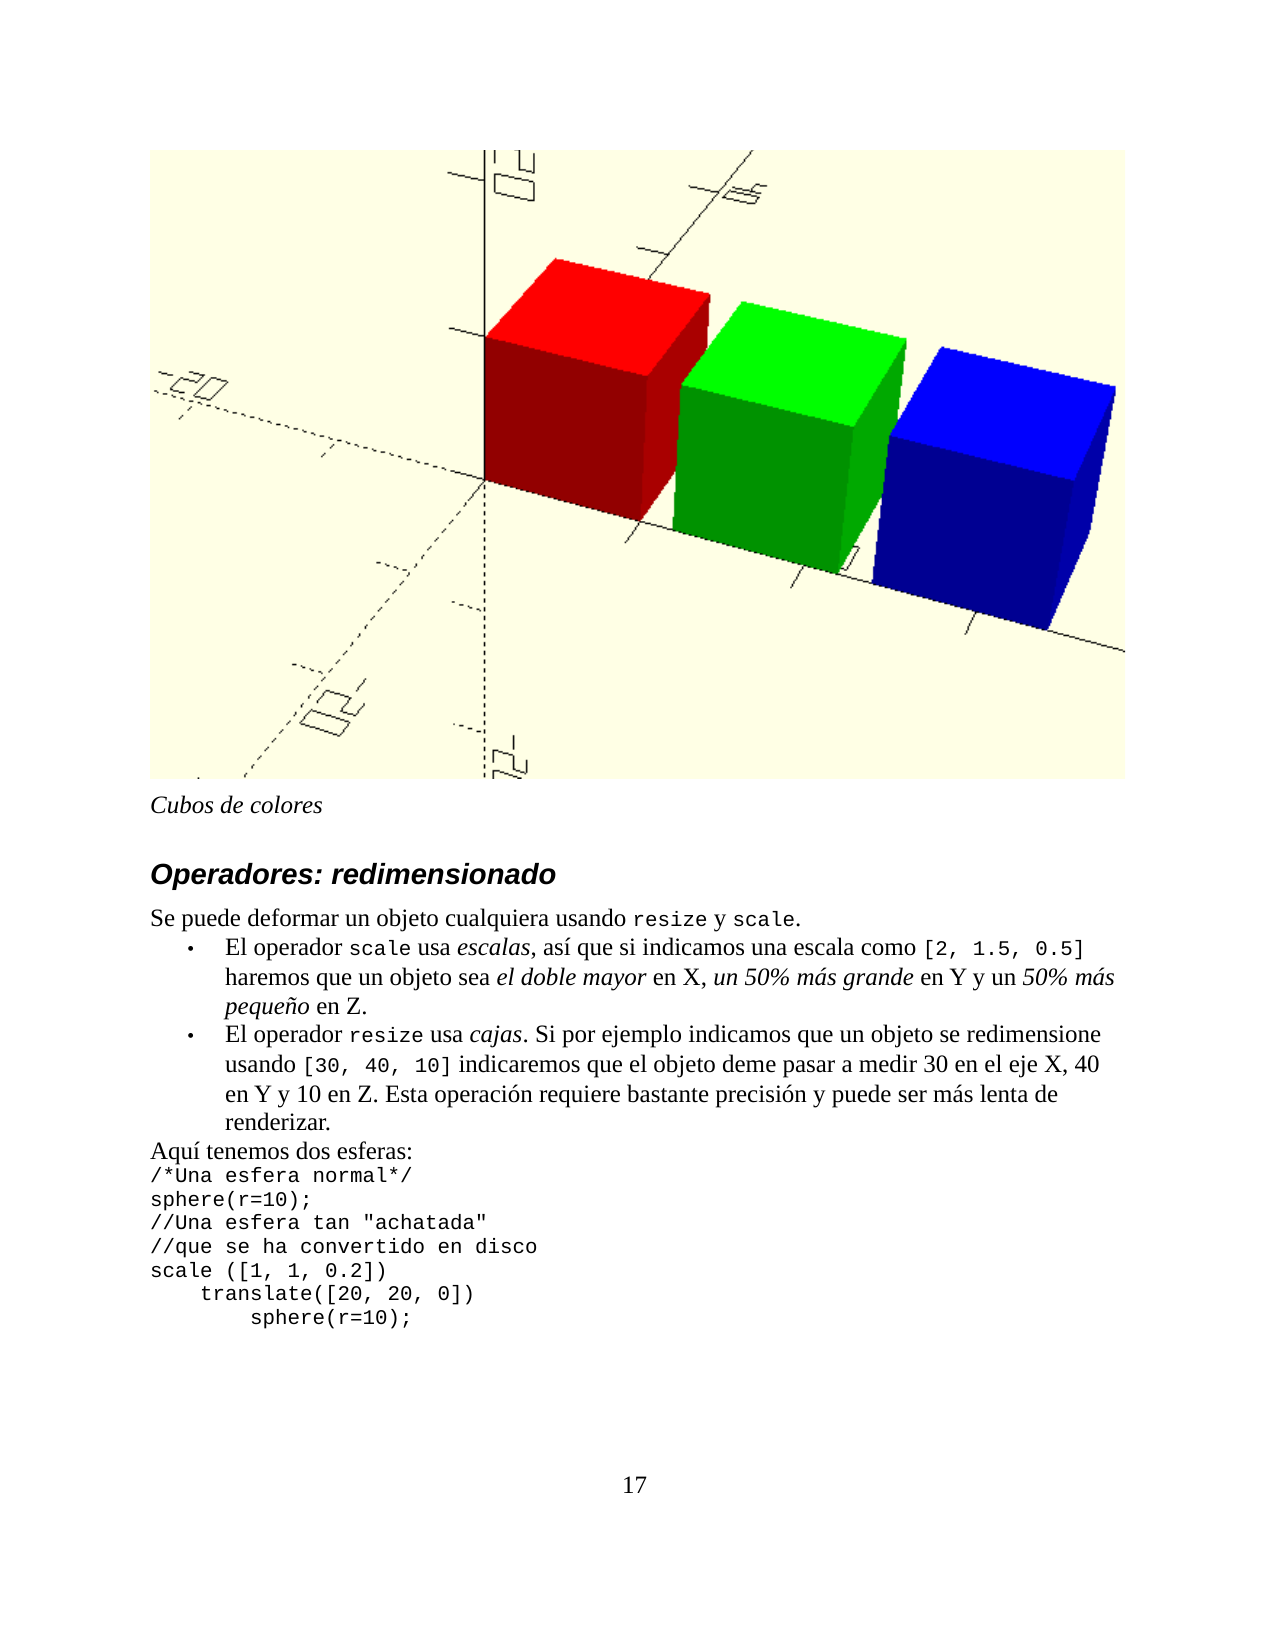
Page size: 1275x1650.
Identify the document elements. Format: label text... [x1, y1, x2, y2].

subtitle Operadores: redimensionado [150, 857, 1125, 890]
text Cubos de colores [150, 791, 1125, 819]
text scale ([1, 1, 0.2]) [150, 1259, 1125, 1283]
text sphere(r=10); [150, 1307, 1125, 1331]
text translate([20, 20, 0]) [150, 1283, 1125, 1307]
text /*Una esfera normal*/ [150, 1165, 1125, 1189]
text sphere(r=10); [150, 1189, 1125, 1212]
text Se puede deformar un objeto cualquiera usando resize y scale. [150, 903, 1125, 932]
text Aquí tenemos dos esferas: [150, 1136, 1125, 1165]
text //que se ha convertido en disco [150, 1236, 1125, 1259]
list El operador scale usa escalas, así que si indicamos una escala como [2, 1.5, 0.5] haremos que un objeto sea el doble mayor en X, un 50% más grande en Y y un 50% más pequeño en Z. [187, 932, 1125, 1019]
list El operador resize usa cajas. Si por ejemplo indicamos que un objeto se redimensione usando [30, 40, 10] indicaremos que el objeto deme pasar a medir 30 en el eje X, 40 en Y y 10 en Z. Esta operación requiere bastante precisión y puede ser más lenta de renderizar. [187, 1019, 1125, 1136]
picture [150, 150, 1125, 779]
text //Una esfera tan "achatada" [150, 1212, 1125, 1236]
